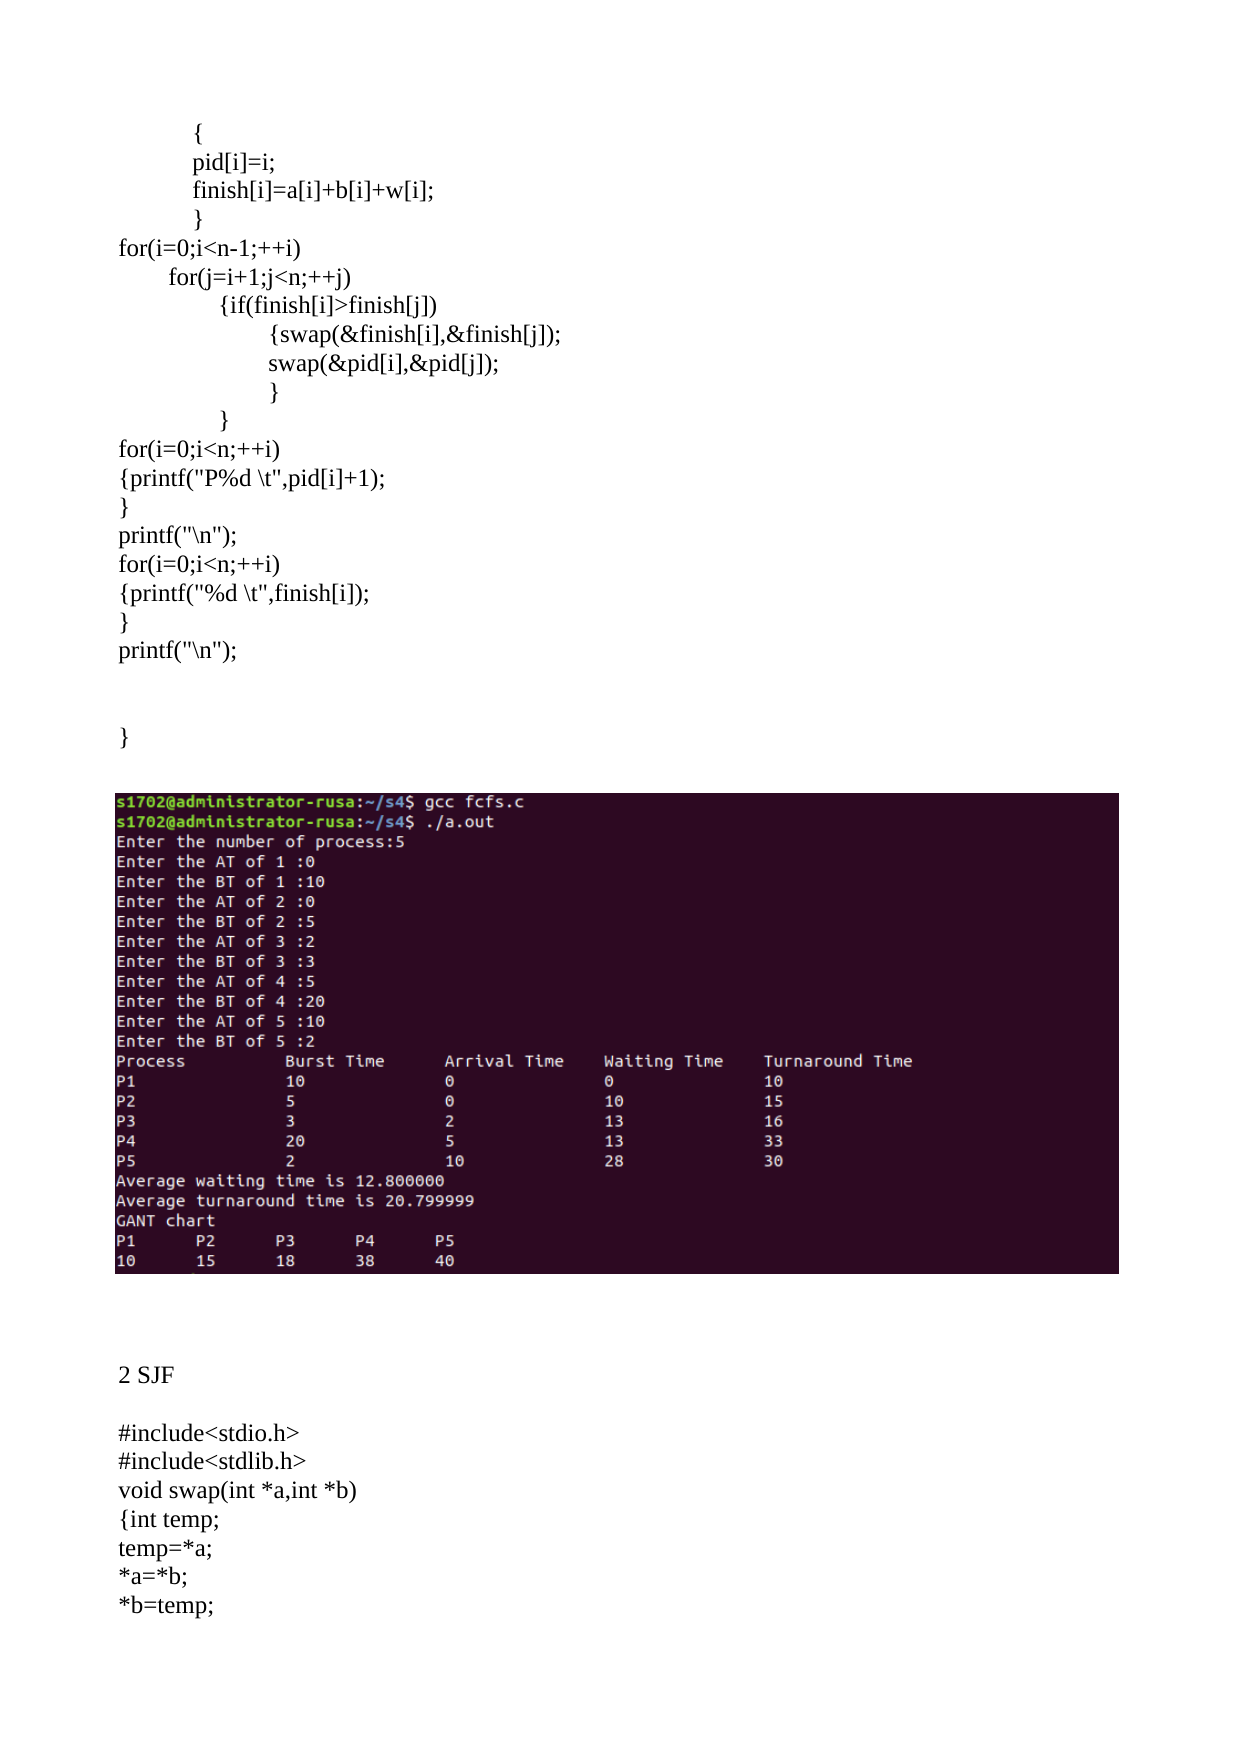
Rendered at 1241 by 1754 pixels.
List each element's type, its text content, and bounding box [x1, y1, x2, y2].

text {int temp; [118, 1504, 1122, 1533]
text } [118, 607, 1122, 636]
text *a=*b; [118, 1561, 1122, 1590]
text {printf("P%d \t",pid[i]+1); [118, 463, 1122, 492]
text {printf("%d \t",finish[i]); [118, 578, 1122, 607]
text } [118, 722, 1122, 751]
text printf("\n"); [118, 636, 1122, 664]
text { [118, 118, 1122, 147]
text *b=temp; [118, 1590, 1122, 1619]
picture [115, 793, 1119, 1274]
text #include<stdlib.h> [118, 1446, 1122, 1475]
text {swap(&finish[i],&finish[j]); [118, 319, 1122, 348]
text for(i=0;i<n;++i) [118, 434, 1122, 463]
text temp=*a; [118, 1533, 1122, 1561]
text #include<stdio.h> [118, 1418, 1122, 1446]
text for(i=0;i<n;++i) [118, 549, 1122, 578]
text } [118, 377, 1122, 406]
text for(j=i+1;j<n;++j) [118, 262, 1122, 291]
text finish[i]=a[i]+b[i]+w[i]; [118, 176, 1122, 204]
text swap(&pid[i],&pid[j]); [118, 348, 1122, 377]
text void swap(int *a,int *b) [118, 1475, 1122, 1504]
text } [118, 406, 1122, 434]
text for(i=0;i<n-1;++i) [118, 233, 1122, 262]
text pid[i]=i; [118, 147, 1122, 176]
text } [118, 204, 1122, 233]
text printf("\n"); [118, 521, 1122, 549]
text } [118, 492, 1122, 521]
text {if(finish[i]>finish[j]) [118, 291, 1122, 319]
text 2 SJF [118, 1360, 1122, 1389]
